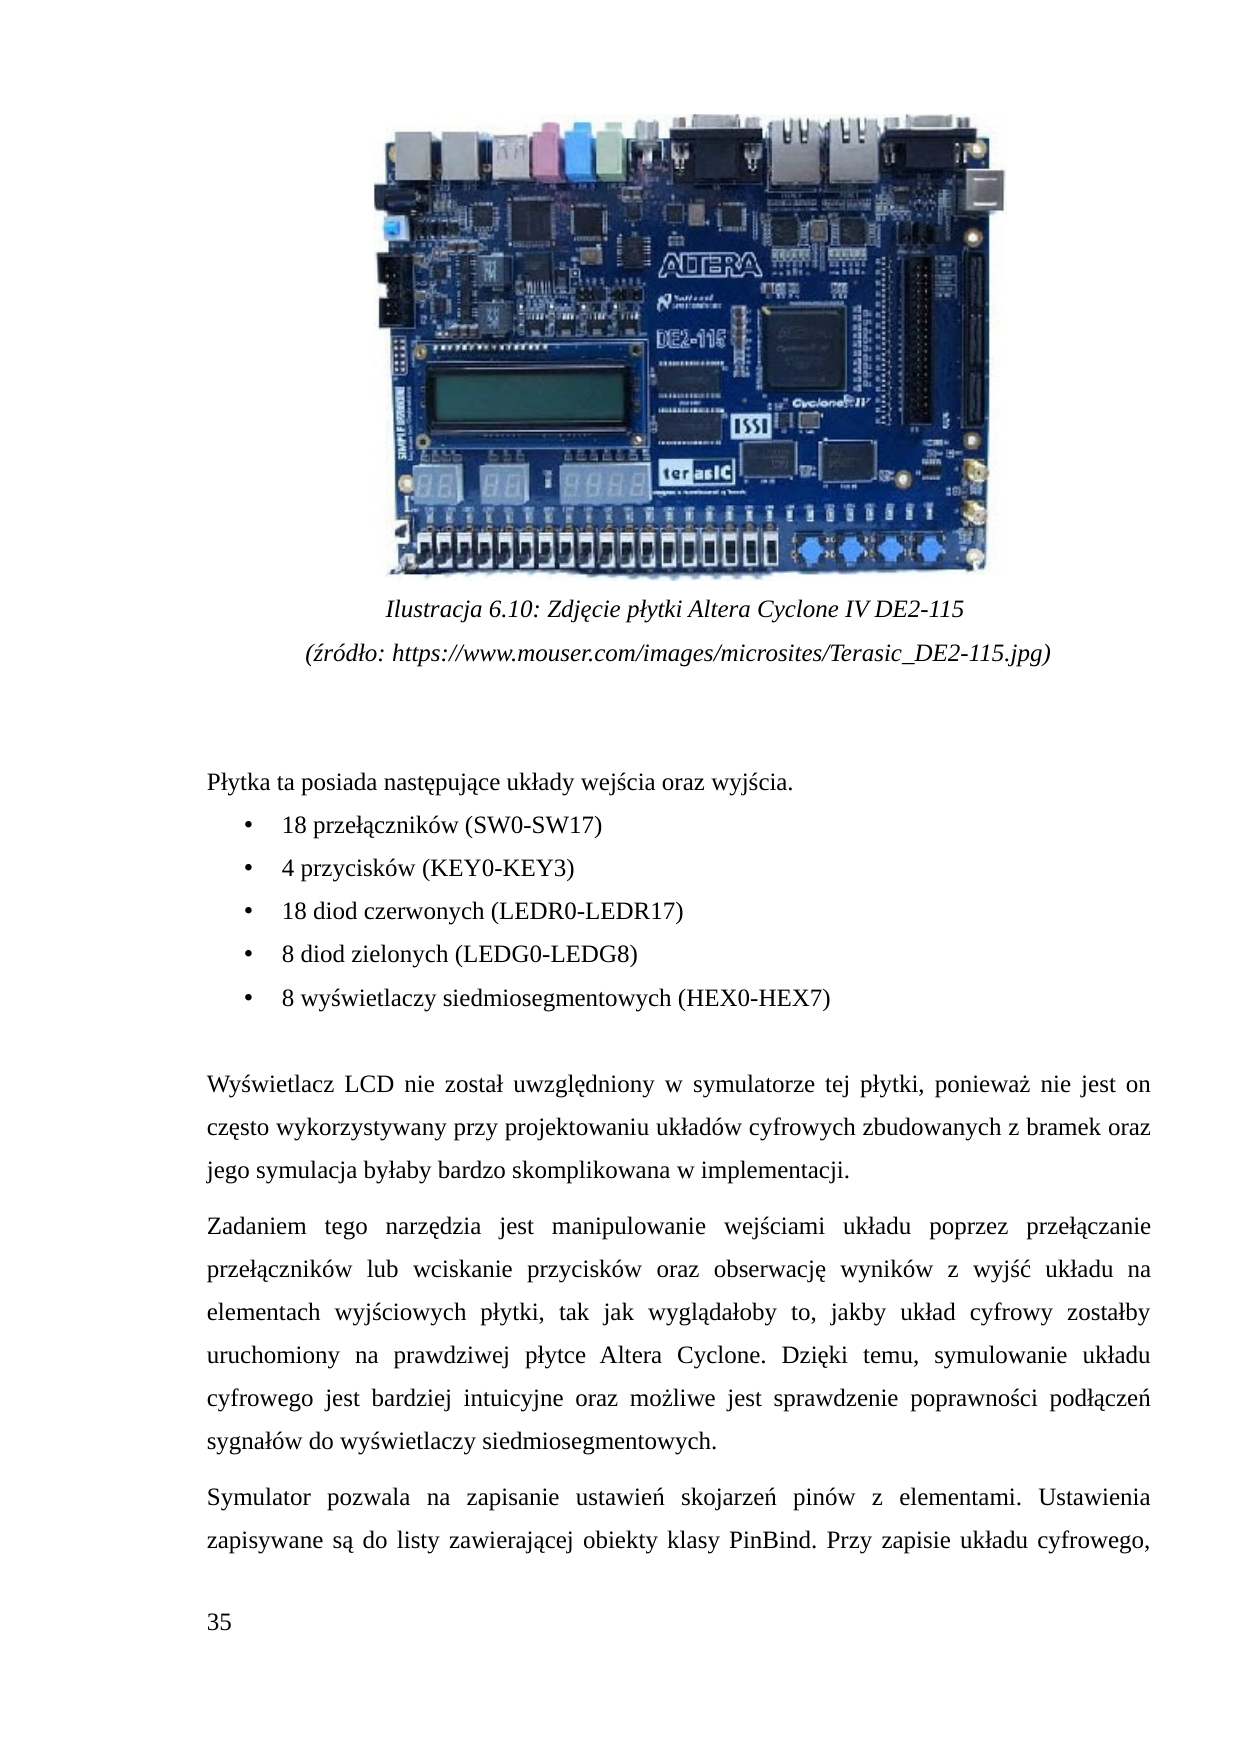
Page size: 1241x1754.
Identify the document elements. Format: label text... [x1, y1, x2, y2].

text Symulator pozwala na zapisanie ustawień skojarzeń pinów z elementami. Ustawienia zapisywane są do listy zawierającej obiekty klasy PinBind. Przy zapisie układu cyfrowego, [207, 1482, 1152, 1554]
text Ilustracja 6.10: Zdjęcie płytki Altera Cyclone IV DE2-115 [207, 118, 1152, 623]
text Zadaniem tego narzędzia jest manipulowanie wejściami układu poprzez przełączanie przełączników lub wciskanie przycisków oraz obserwację wyników z wyjść układu na elementach wyjściowych płytki, tak jak wyglądałoby to, jakby układ cyfrowy zostałby uruchomiony na prawdziwej płytce Altera Cyclone. Dzięki temu, symulowanie układu cyfrowego jest bardziej intuicyjne oraz możliwe jest sprawdzenie poprawności podłączeń sygnałów do wyświetlaczy siedmiosegmentowych. [207, 1211, 1152, 1455]
list 18 przełączników (SW0-SW17) [244, 810, 1152, 839]
list 8 diod zielonych (LEDG0-LEDG8) [244, 939, 1152, 968]
list 4 przycisków (KEY0-KEY3) [244, 853, 1152, 882]
picture [373, 114, 1007, 581]
list 18 diod czerwonych (LEDR0-LEDR17) [244, 896, 1152, 925]
text Wyświetlacz LCD nie został uwzględniony w symulatorze tej płytki, ponieważ nie jest on często wykorzystywany przy projektowaniu układów cyfrowych zbudowanych z bramek oraz jego symulacja byłaby bardzo skomplikowana w implementacji. [207, 1069, 1152, 1184]
text Płytka ta posiada następujące układy wejścia oraz wyjścia. [207, 767, 1152, 796]
text (źródło: https://www.mouser.com/images/microsites/Terasic_DE2-115.jpg) [207, 638, 1152, 666]
list 8 wyświetlaczy siedmiosegmentowych (HEX0-HEX7) [244, 983, 1152, 1011]
